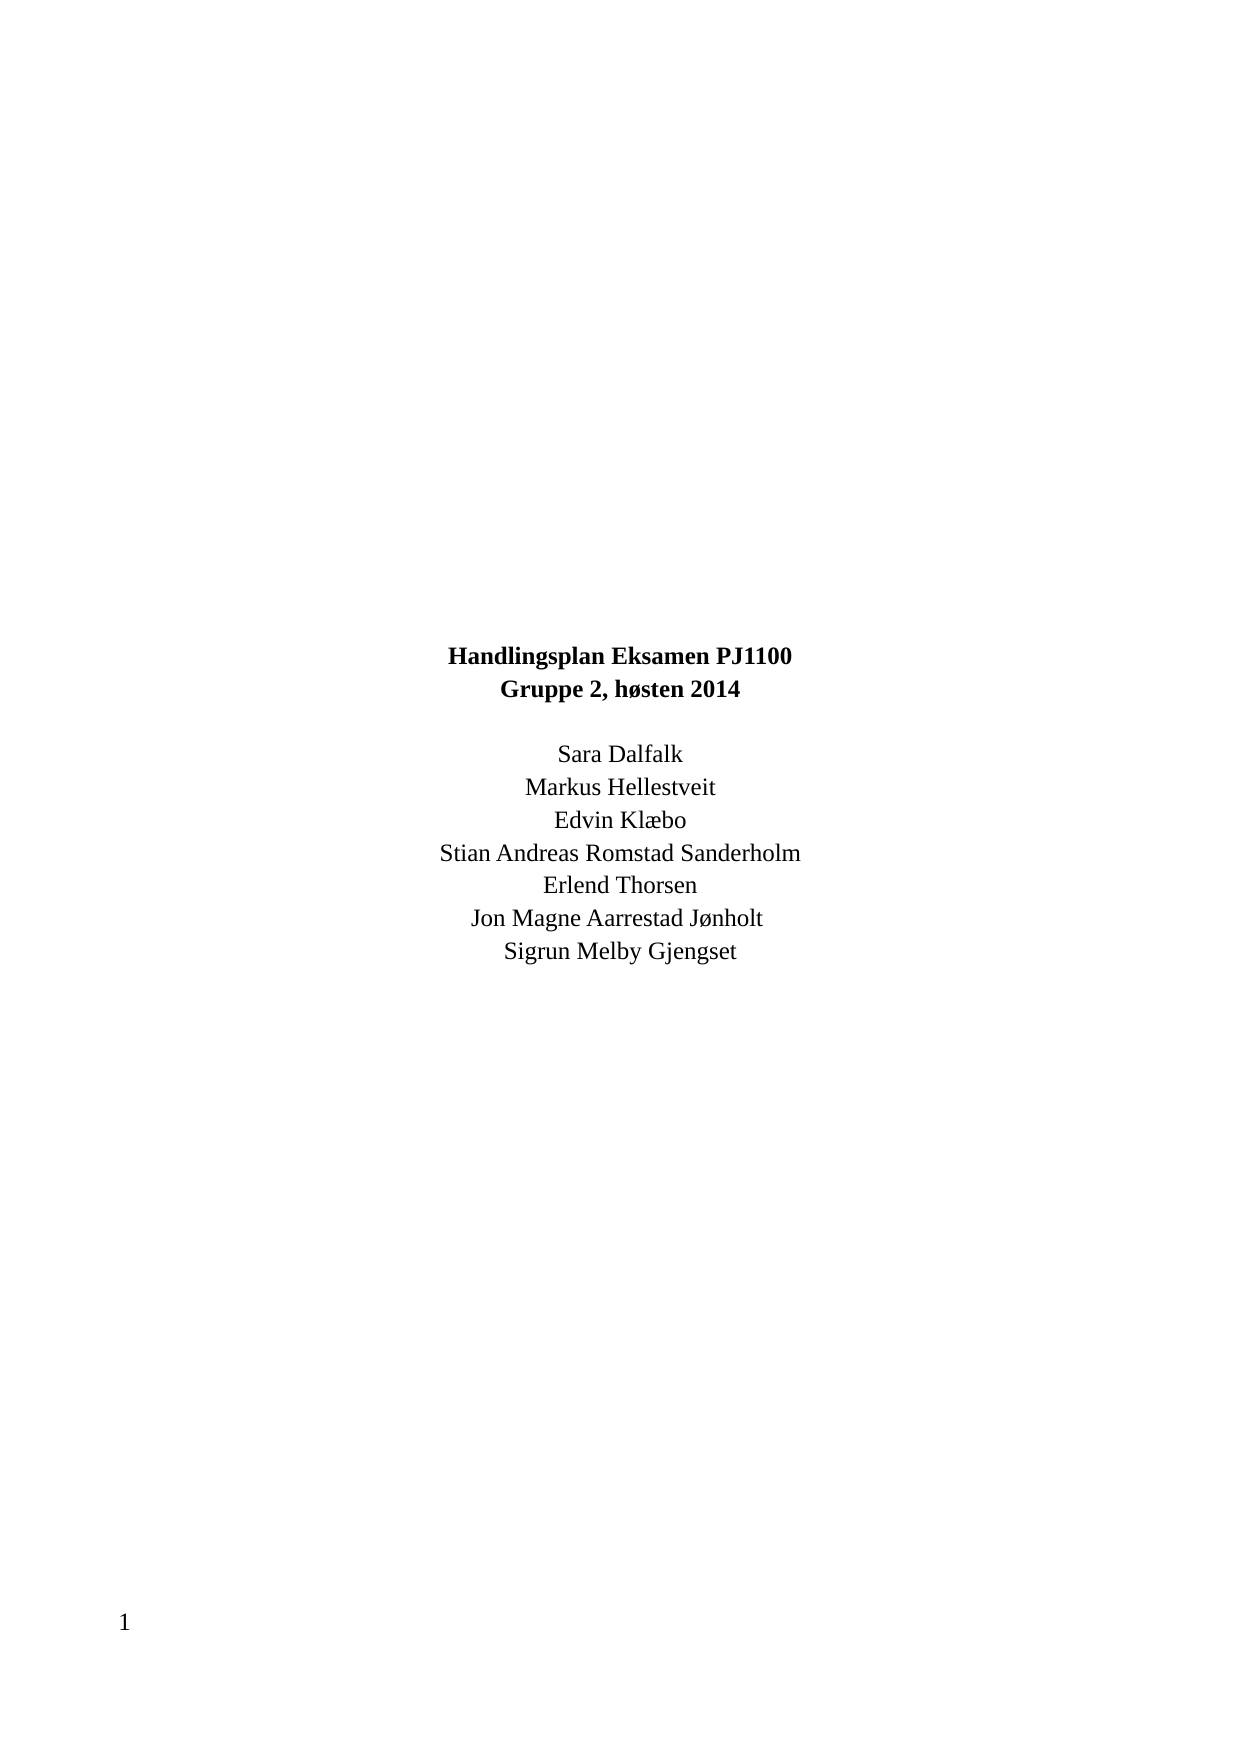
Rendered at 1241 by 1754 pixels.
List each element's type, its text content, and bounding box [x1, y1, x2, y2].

text Jon Magne Aarrestad Jønholt Sigrun Melby Gjengset [118, 903, 1122, 964]
text Sara Dalfalk [118, 707, 1122, 768]
text Markus Hellestveit [118, 772, 1122, 801]
text Edvin Klæbo [118, 805, 1122, 834]
text Erlend Thorsen [118, 870, 1122, 899]
text Stian Andreas Romstad Sanderholm [118, 838, 1122, 866]
text Handlingsplan Eksamen PJ1100 Gruppe 2, høsten 2014 [118, 641, 1122, 703]
